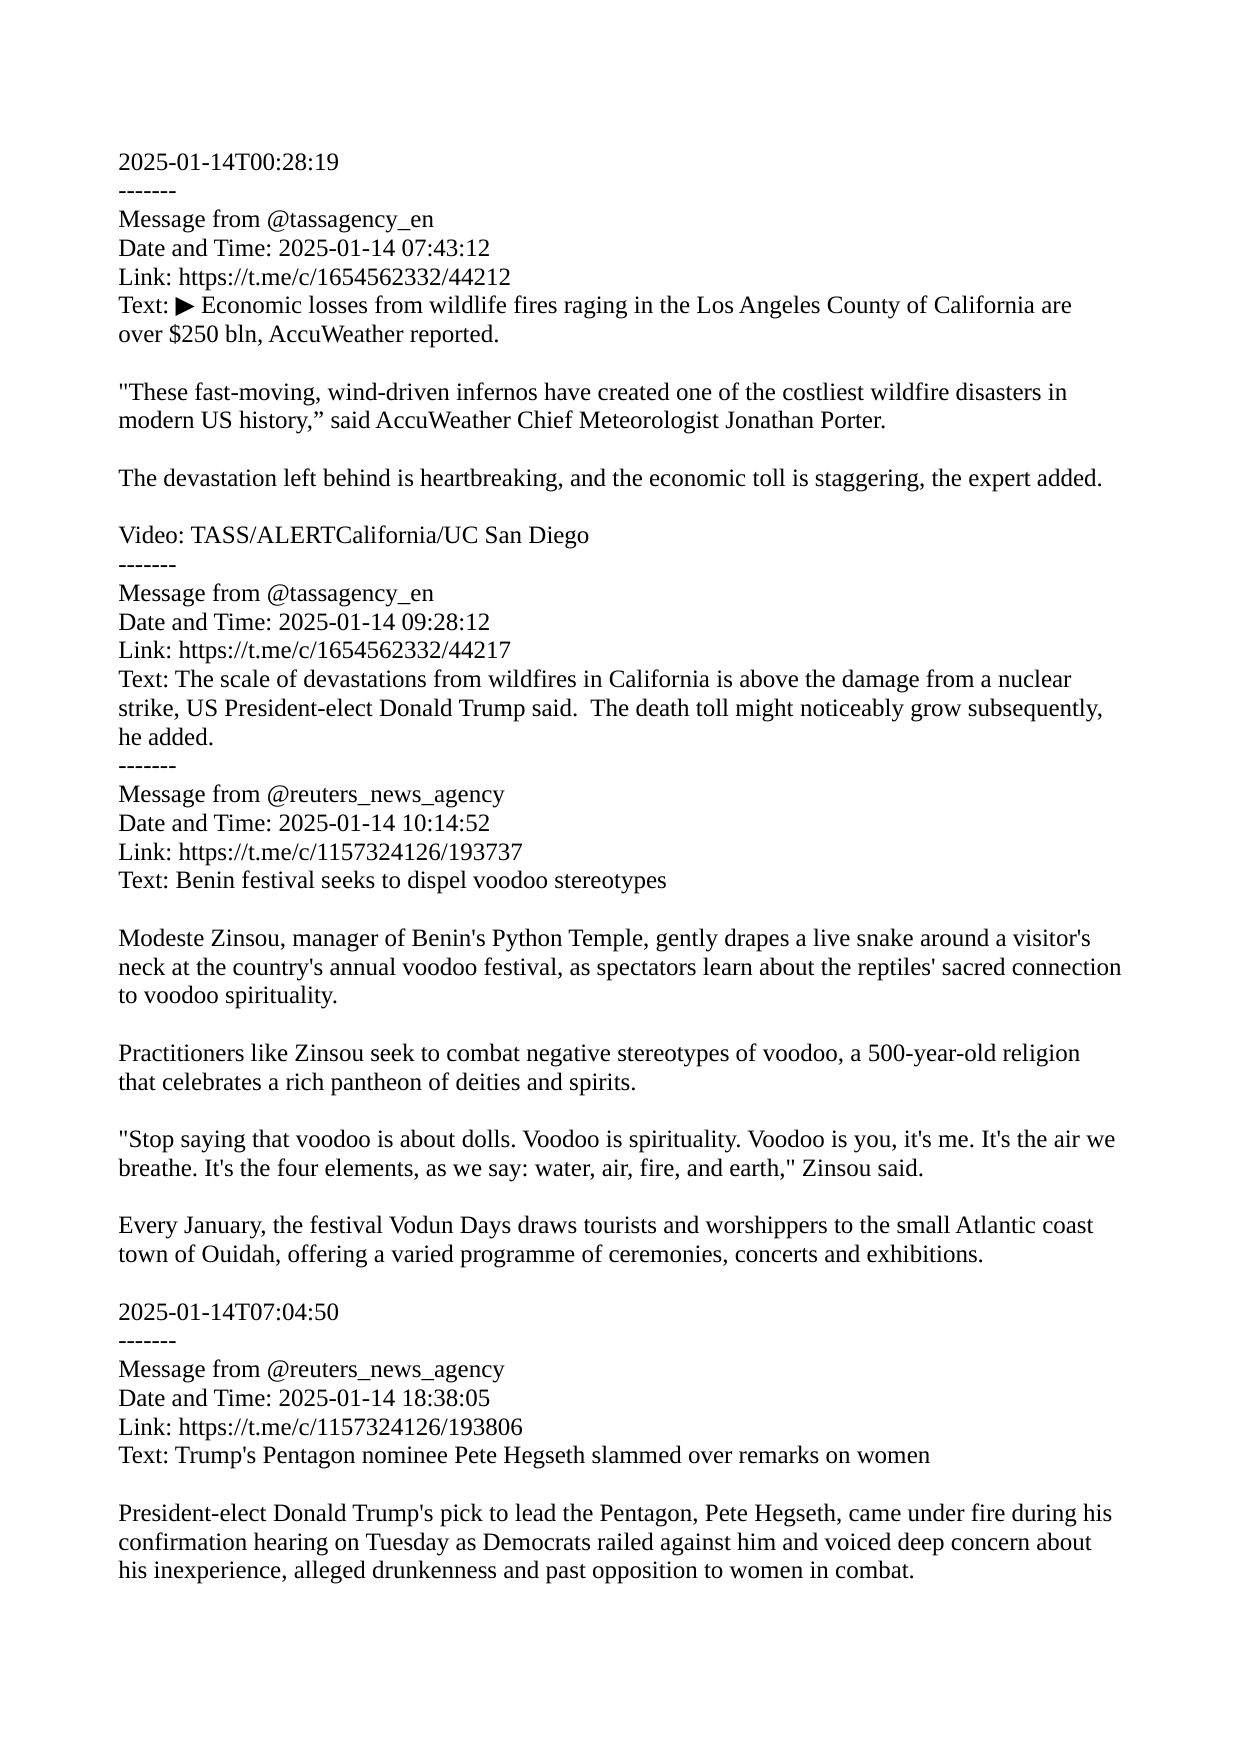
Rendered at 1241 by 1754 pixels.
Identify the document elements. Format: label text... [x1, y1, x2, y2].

text Practitioners like Zinsou seek to combat negative stereotypes of voodoo, a 500-year-old religion that celebrates a rich pantheon of deities and spirits. [118, 1038, 1122, 1096]
text Date and Time: 2025-01-14 07:43:12 [118, 233, 1122, 262]
text ------- [118, 1326, 1122, 1354]
text "These fast-moving, wind-driven infernos have created one of the costliest wildfire disasters in modern US history,” said AccuWeather Chief Meteorologist Jonathan Porter. [118, 377, 1122, 434]
text ------- [118, 549, 1122, 578]
text Text: ▶️ Economic losses from wildlife fires raging in the Los Angeles County of California are over $250 bln, AccuWeather reported. [118, 291, 1122, 348]
text Link: https://t.me/c/1157324126/193737 [118, 837, 1122, 866]
text President-elect Donald Trump's pick to lead the Pentagon, Pete Hegseth, came under fire during his confirmation hearing on Tuesday as Democrats railed against him and voiced deep concern about his inexperience, alleged drunkenness and past opposition to women in combat. [118, 1498, 1122, 1584]
text Date and Time: 2025-01-14 09:28:12 [118, 607, 1122, 636]
text Message from @tassagency_en [118, 204, 1122, 233]
text ------- [118, 176, 1122, 204]
text Every January, the festival Vodun Days draws tourists and worshippers to the small Atlantic coast town of Ouidah, offering a varied programme of ceremonies, concerts and exhibitions. [118, 1211, 1122, 1268]
text Text: The scale of devastations from wildfires in California is above the damage from a nuclear strike, US President-elect Donald Trump said. The death toll might noticeably grow subsequently, he added. [118, 664, 1122, 751]
text 2025-01-14T00:28:19 [118, 147, 1122, 176]
text Date and Time: 2025-01-14 10:14:52 [118, 808, 1122, 837]
text "Stop saying that voodoo is about dolls. Voodoo is spirituality. Voodoo is you, it's me. It's the air we breathe. It's the four elements, as we say: water, air, fire, and earth," Zinsou said. [118, 1124, 1122, 1182]
text Modeste Zinsou, manager of Benin's Python Temple, gently drapes a live snake around a visitor's neck at the country's annual voodoo festival, as spectators learn about the reptiles' sacred connection to voodoo spirituality. [118, 923, 1122, 1009]
text Date and Time: 2025-01-14 18:38:05 [118, 1383, 1122, 1412]
text Text: Trump's Pentagon nominee Pete Hegseth slammed over remarks on women [118, 1441, 1122, 1469]
text Message from @tassagency_en [118, 578, 1122, 607]
text Link: https://t.me/c/1654562332/44217 [118, 636, 1122, 664]
text 2025-01-14T07:04:50 [118, 1297, 1122, 1326]
text Message from @reuters_news_agency [118, 779, 1122, 808]
text ------- [118, 751, 1122, 779]
text Text: Benin festival seeks to dispel voodoo stereotypes [118, 866, 1122, 894]
text Link: https://t.me/c/1157324126/193806 [118, 1412, 1122, 1441]
text Video: TASS/ALERTCalifornia/UC San Diego [118, 521, 1122, 549]
text Message from @reuters_news_agency [118, 1354, 1122, 1383]
text The devastation left behind is heartbreaking, and the economic toll is staggering, the expert added. [118, 463, 1122, 492]
text Link: https://t.me/c/1654562332/44212 [118, 262, 1122, 291]
